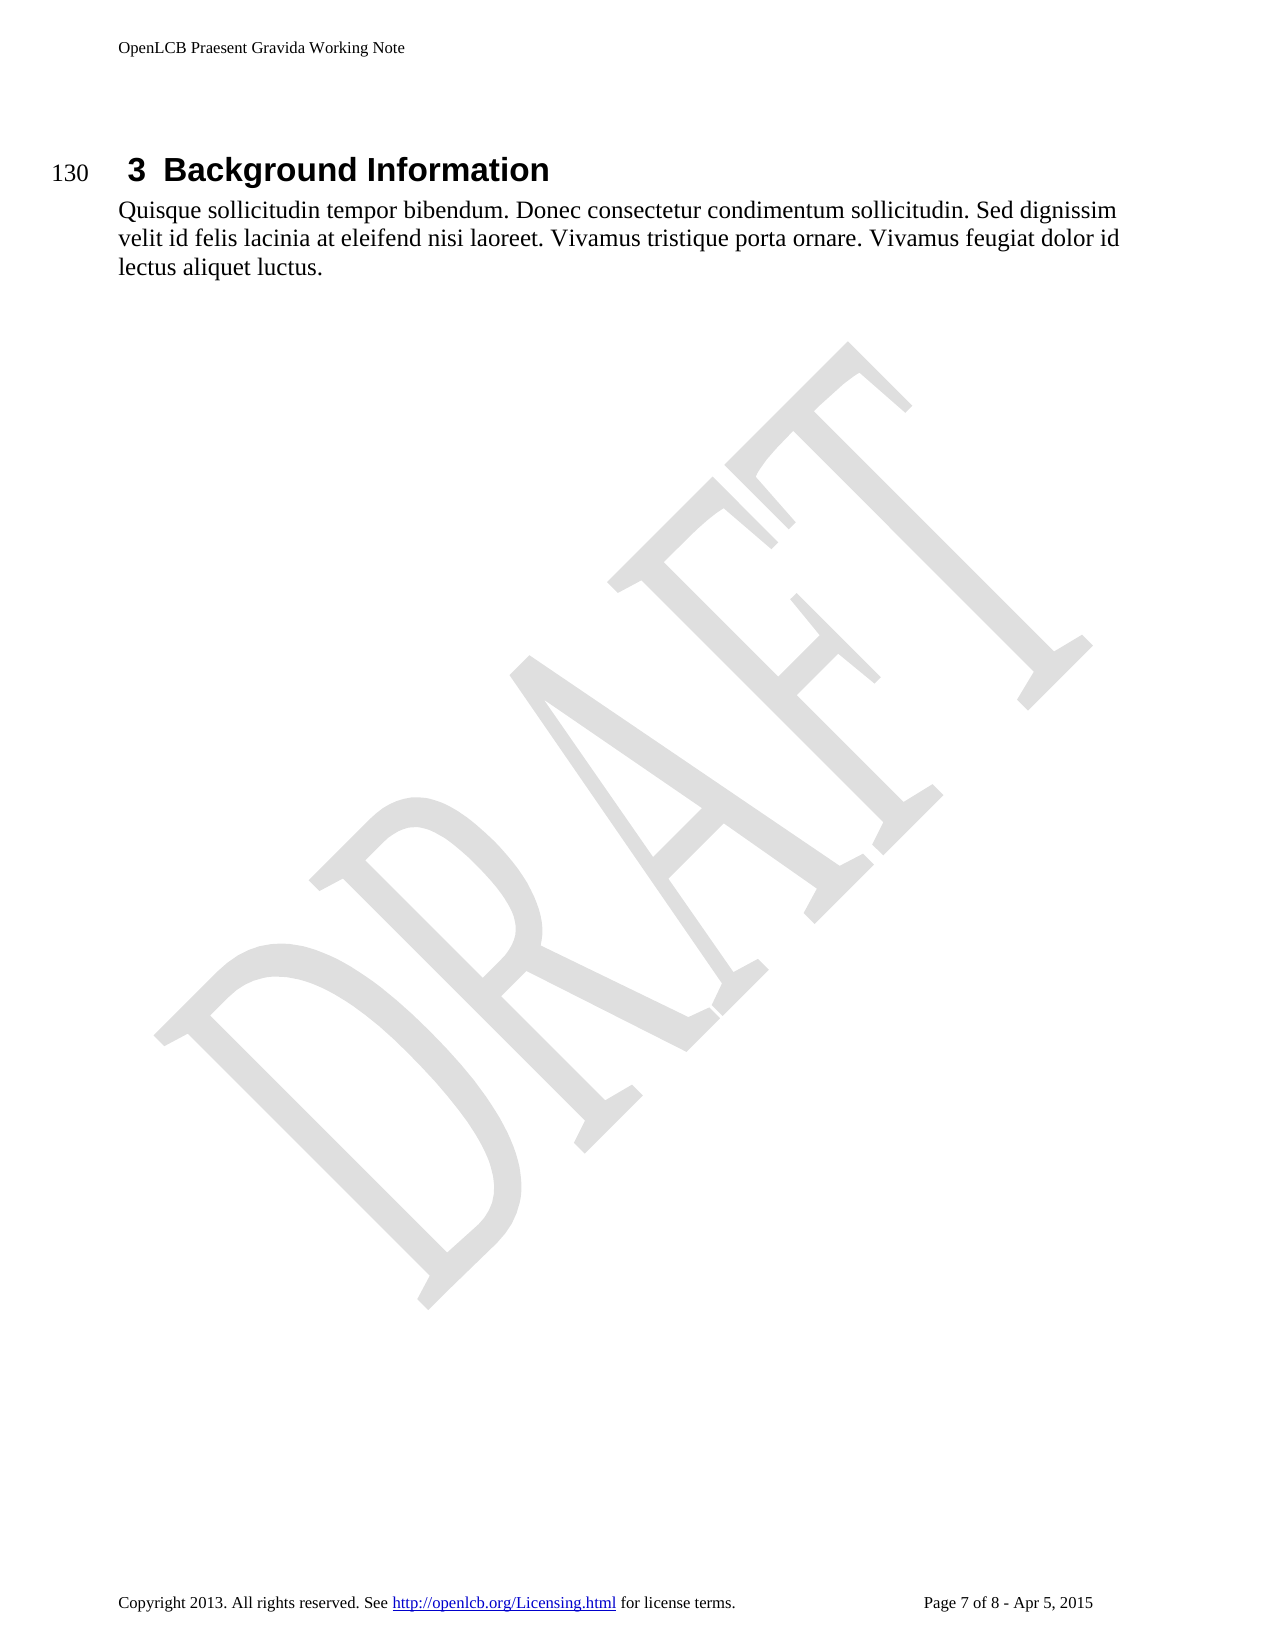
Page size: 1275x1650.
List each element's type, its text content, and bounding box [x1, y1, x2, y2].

text Quisque sollicitudin tempor bibendum. Donec consectetur condimentum sollicitudin. Sed dignissim velit id felis lacinia at eleifend nisi laoreet. Vivamus tristique porta ornare. Vivamus feugiat dolor id lectus aliquet luctus. [118, 195, 1157, 281]
subtitle Background Information [118, 150, 1157, 188]
